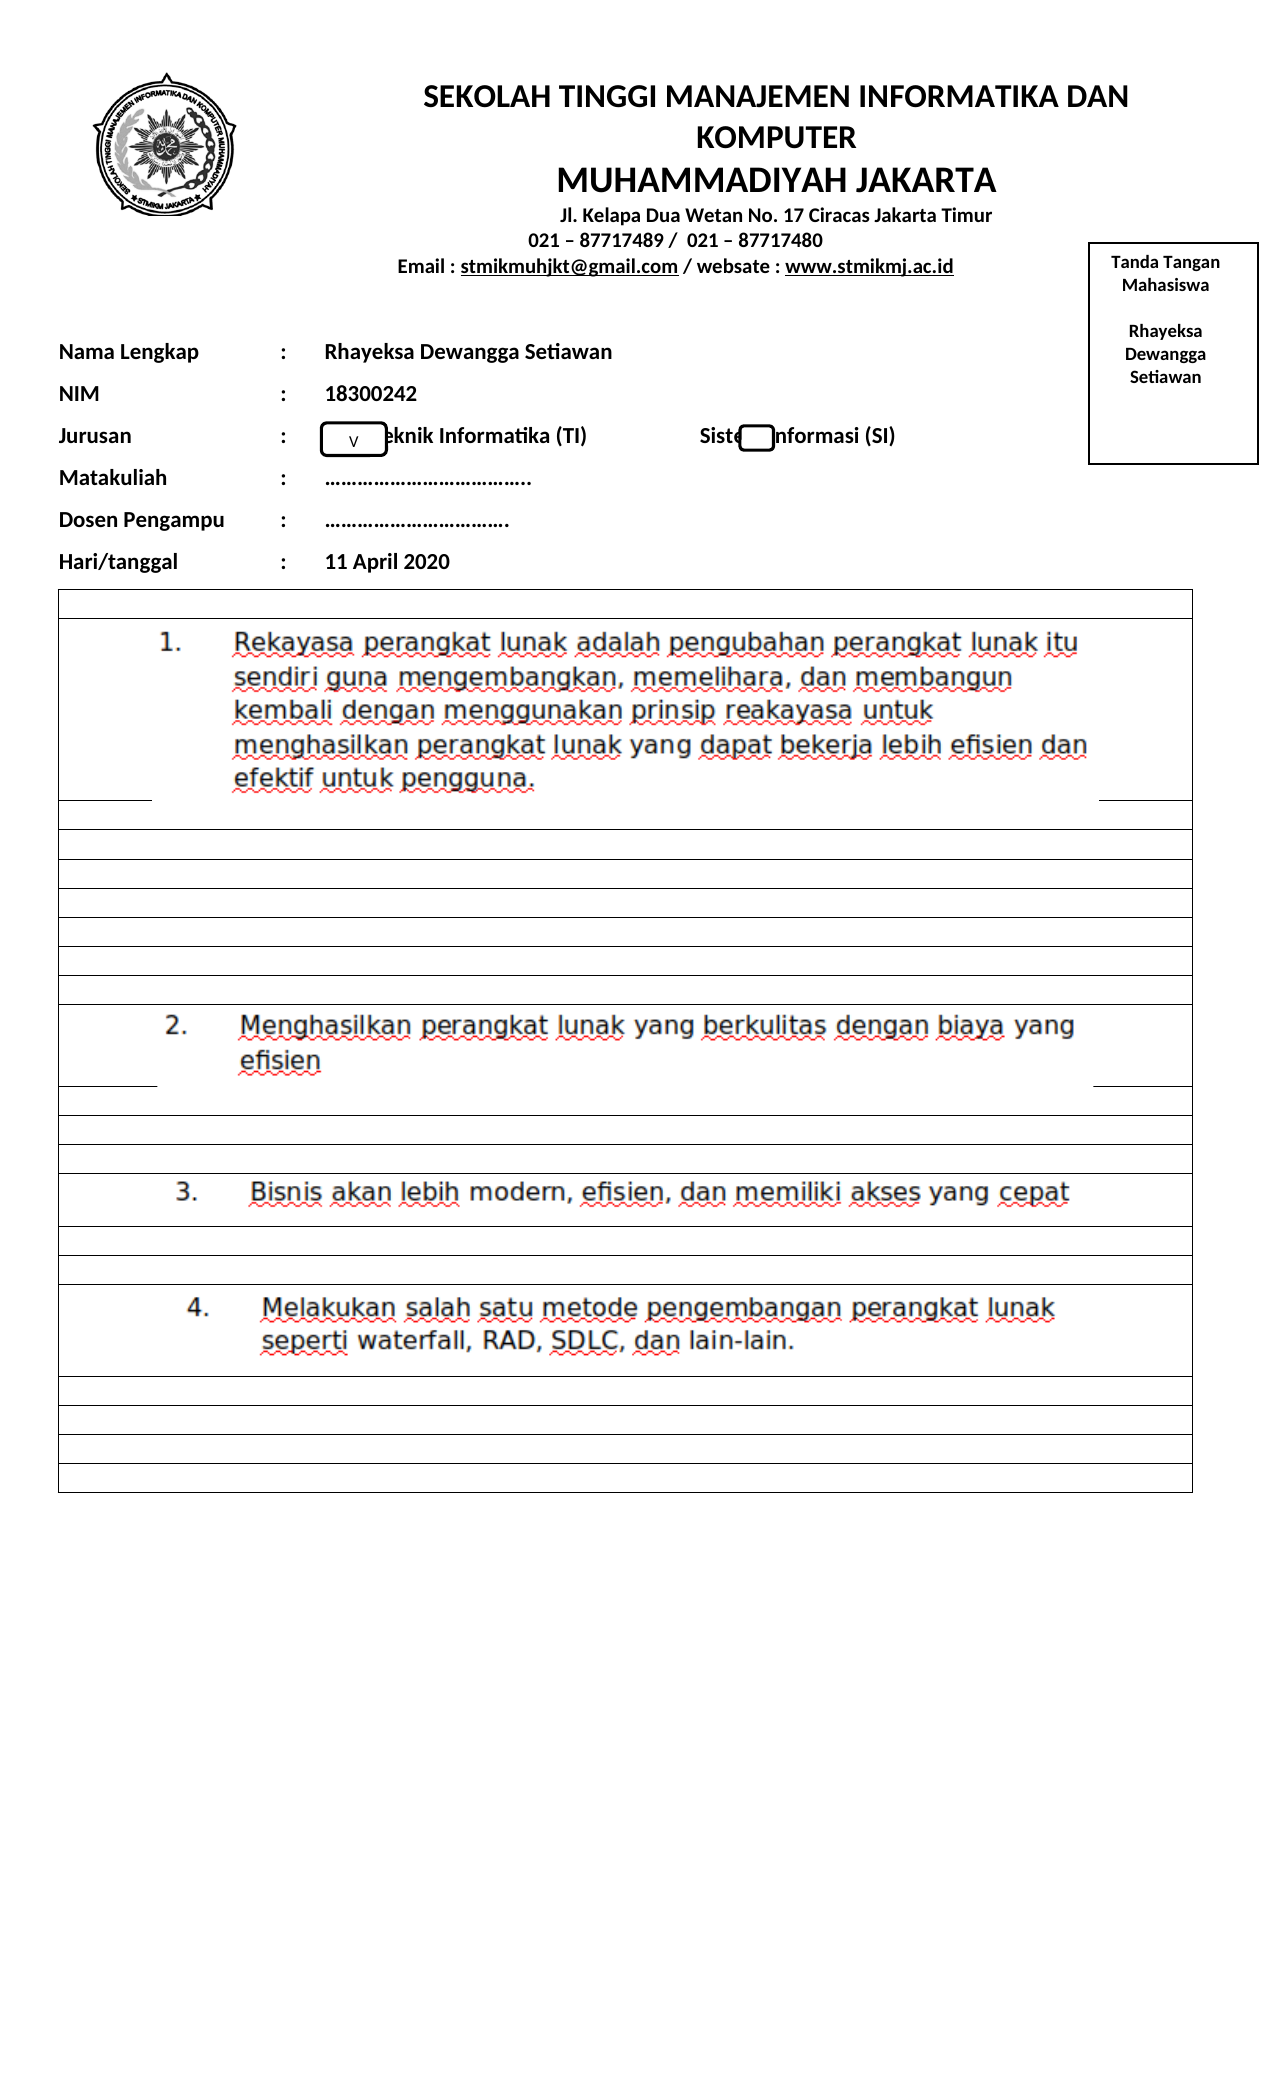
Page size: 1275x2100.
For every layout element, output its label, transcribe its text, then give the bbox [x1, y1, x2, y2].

table_cell [59, 1285, 179, 1376]
table_cell [59, 801, 1192, 829]
picture [169, 1174, 1082, 1226]
table_cell [59, 619, 152, 800]
text Matakuliah : ……………………………….. [58, 463, 1174, 491]
table_cell [59, 1406, 1192, 1434]
table_cell [59, 1145, 1192, 1173]
text Hari/tanggal : 11 April 2020 [58, 547, 1174, 575]
table_cell [59, 947, 1192, 975]
table_cell [59, 1435, 1192, 1463]
picture [157, 1005, 1094, 1087]
table_cell [59, 1174, 169, 1226]
text Jurusan : Teknik Informatika (TI) Sistem Informasi (SI) [58, 421, 323, 449]
table_cell [59, 889, 1192, 917]
text 021 – 87717489 / 021 – 87717480 [177, 228, 1174, 253]
table_cell [59, 860, 1192, 887]
text Nama Lengkap : Rhayeksa Dewangga Setiawan [58, 337, 1088, 365]
text Dosen Pengampu : ……………………………. [58, 505, 1174, 533]
table_cell [1094, 1005, 1192, 1086]
table_cell [59, 918, 1192, 946]
table_cell [1082, 1174, 1192, 1226]
text Jurusan : Teknik Informatika (TI) Sistem Informasi (SI) [384, 421, 1088, 449]
table_header [59, 590, 1192, 618]
table_cell [1072, 1285, 1192, 1376]
table_cell [59, 1227, 1192, 1255]
text MUHAMMADIYAH JAKARTA [241, 156, 1174, 202]
text Email : stmikmuhjkt@gmail.com / websate : www.stmikmj.ac.id [177, 253, 1088, 278]
table_cell [1099, 619, 1192, 800]
table_cell [59, 1005, 157, 1086]
table_cell [59, 1116, 1192, 1144]
text SEKOLAH TINGGI MANAJEMEN INFORMATIKA DAN KOMPUTER [241, 75, 1174, 156]
text Jl. Kelapa Dua Wetan No. 17 Ciracas Jakarta Timur [177, 202, 1174, 228]
table_cell [59, 1256, 1192, 1284]
table_cell [59, 1087, 1192, 1115]
table_cell [59, 1377, 1192, 1405]
picture [152, 619, 1099, 801]
text NIM : 18300242 [58, 379, 1088, 407]
table_cell [59, 976, 1192, 1004]
picture [179, 1285, 1072, 1376]
table_cell [59, 1464, 1192, 1492]
table_cell [59, 830, 1192, 858]
